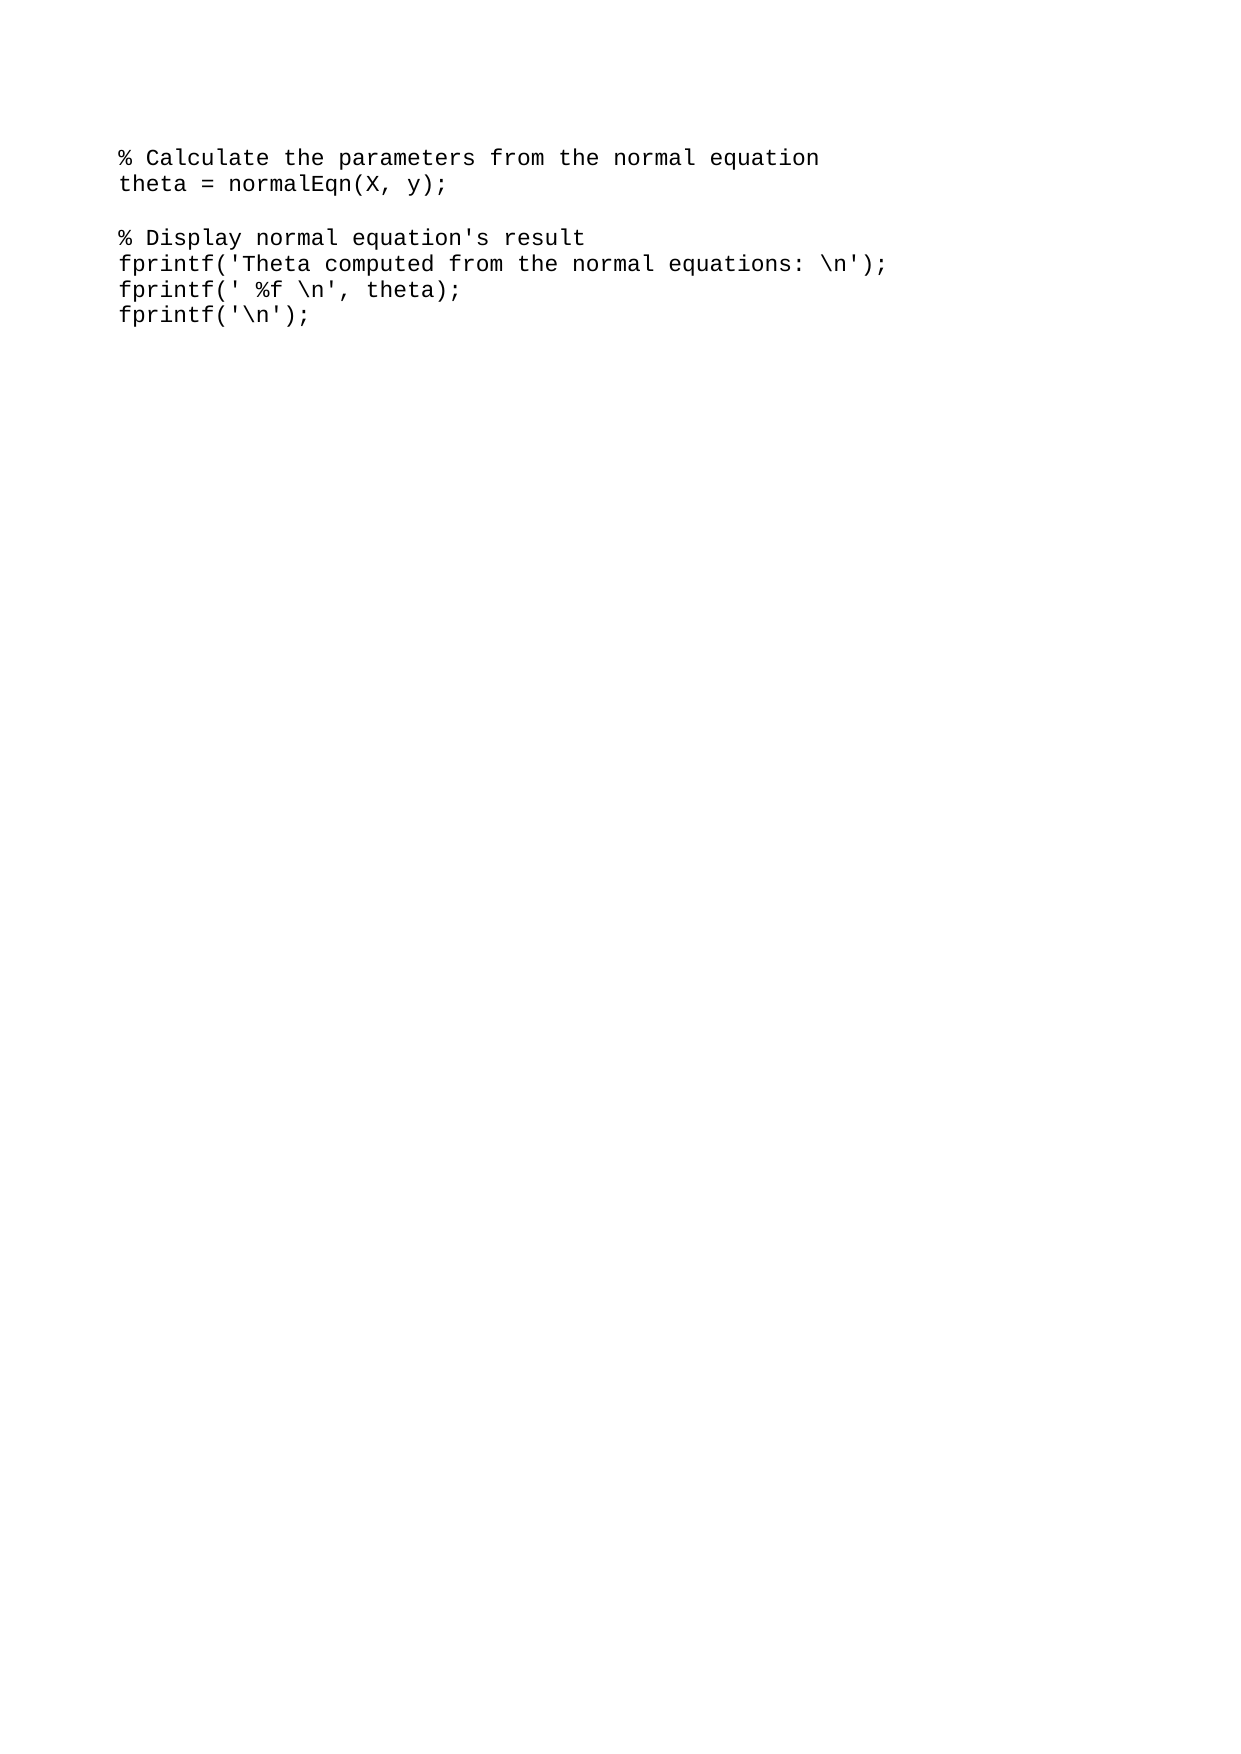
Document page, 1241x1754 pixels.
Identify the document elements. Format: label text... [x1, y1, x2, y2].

text fprintf('\n'); [118, 304, 1122, 330]
text % Display normal equation's result [118, 226, 1122, 252]
text fprintf('Theta computed from the normal equations: \n'); [118, 252, 1122, 278]
text theta = normalEqn(X, y); [118, 172, 1122, 198]
text fprintf(' %f \n', theta); [118, 278, 1122, 304]
text % Calculate the parameters from the normal equation [118, 146, 1122, 172]
